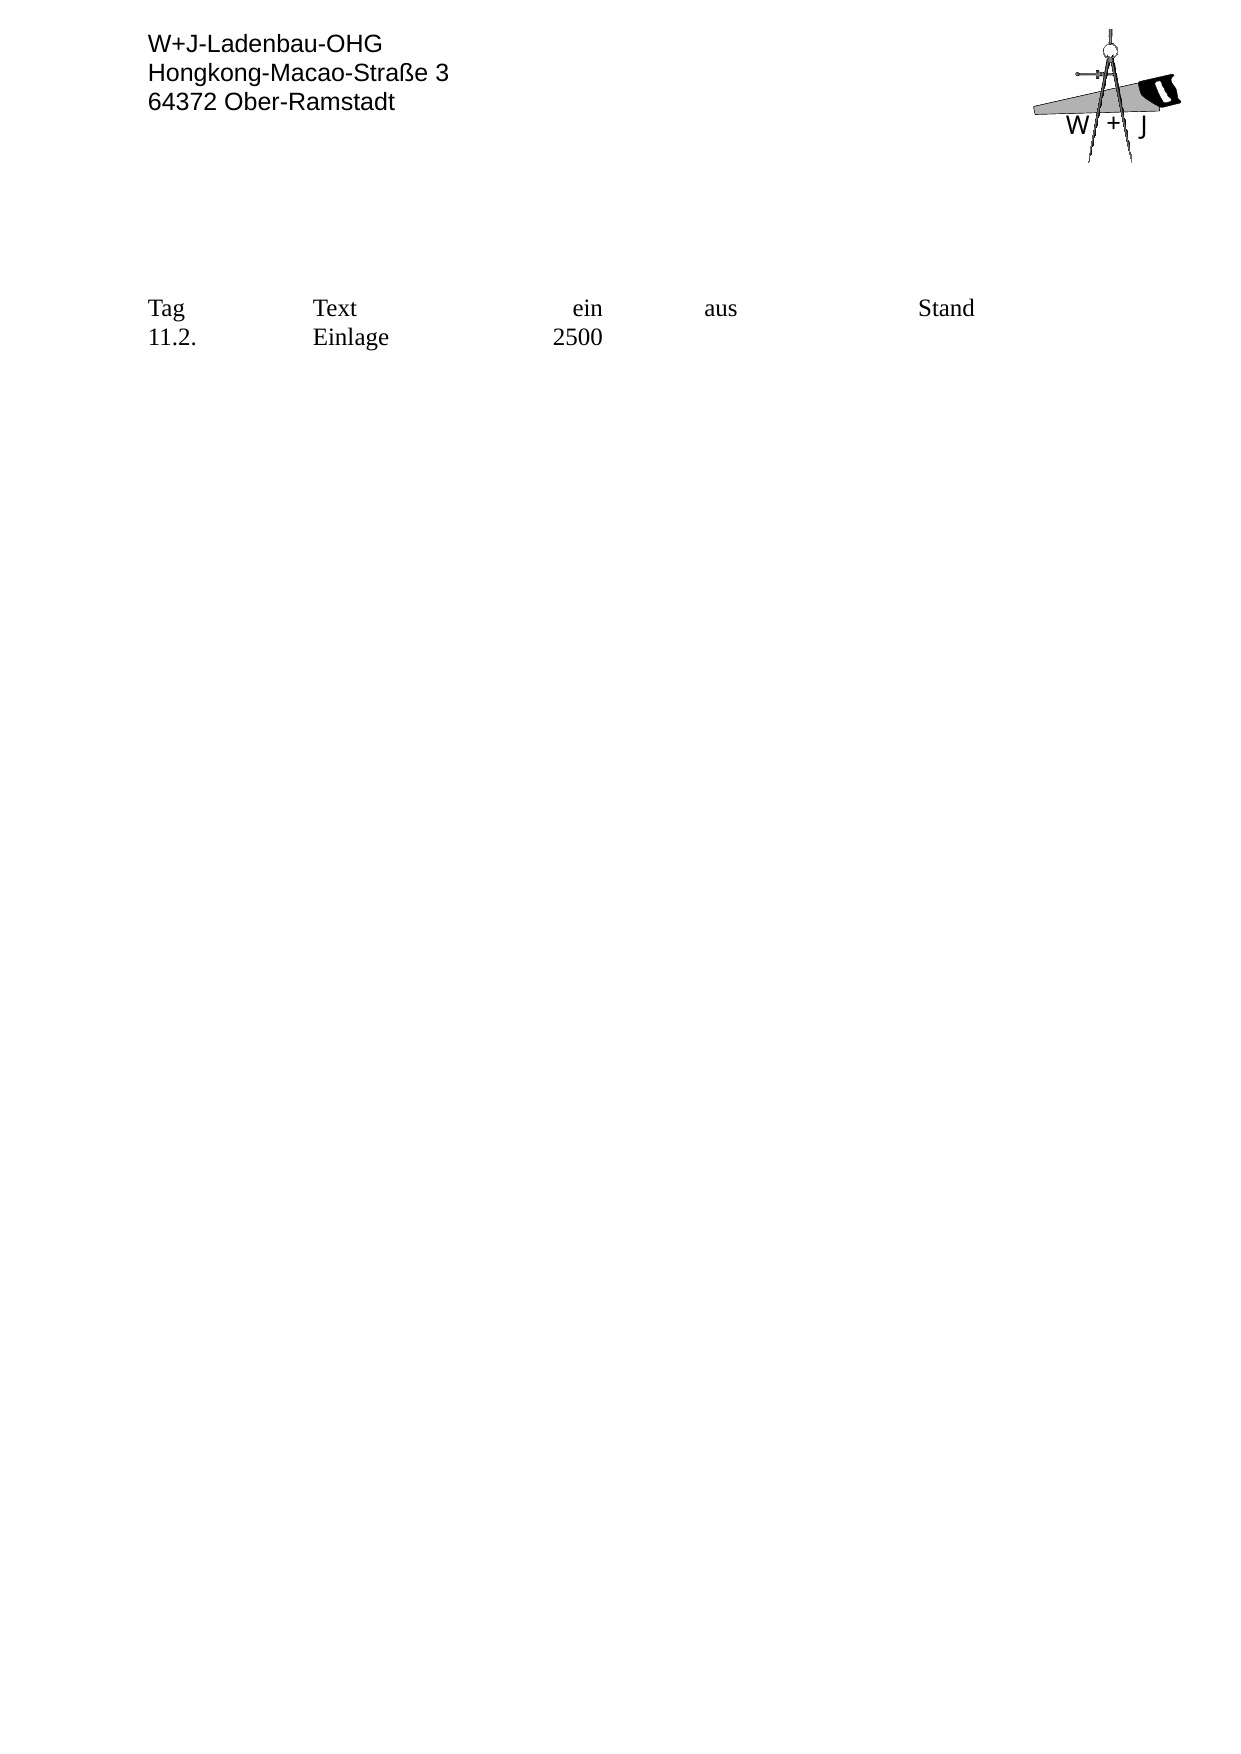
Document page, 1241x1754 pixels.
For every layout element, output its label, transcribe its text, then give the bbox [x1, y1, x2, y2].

text Tag Text ein aus Stand 11.2. Einlage 2500 [148, 293, 1181, 350]
text [1112, 29, 1181, 100]
text W+J-Ladenbau-OHG Hongkong-Macao-Straße 3 64372 Ober-Ramstadt [148, 29, 1109, 116]
